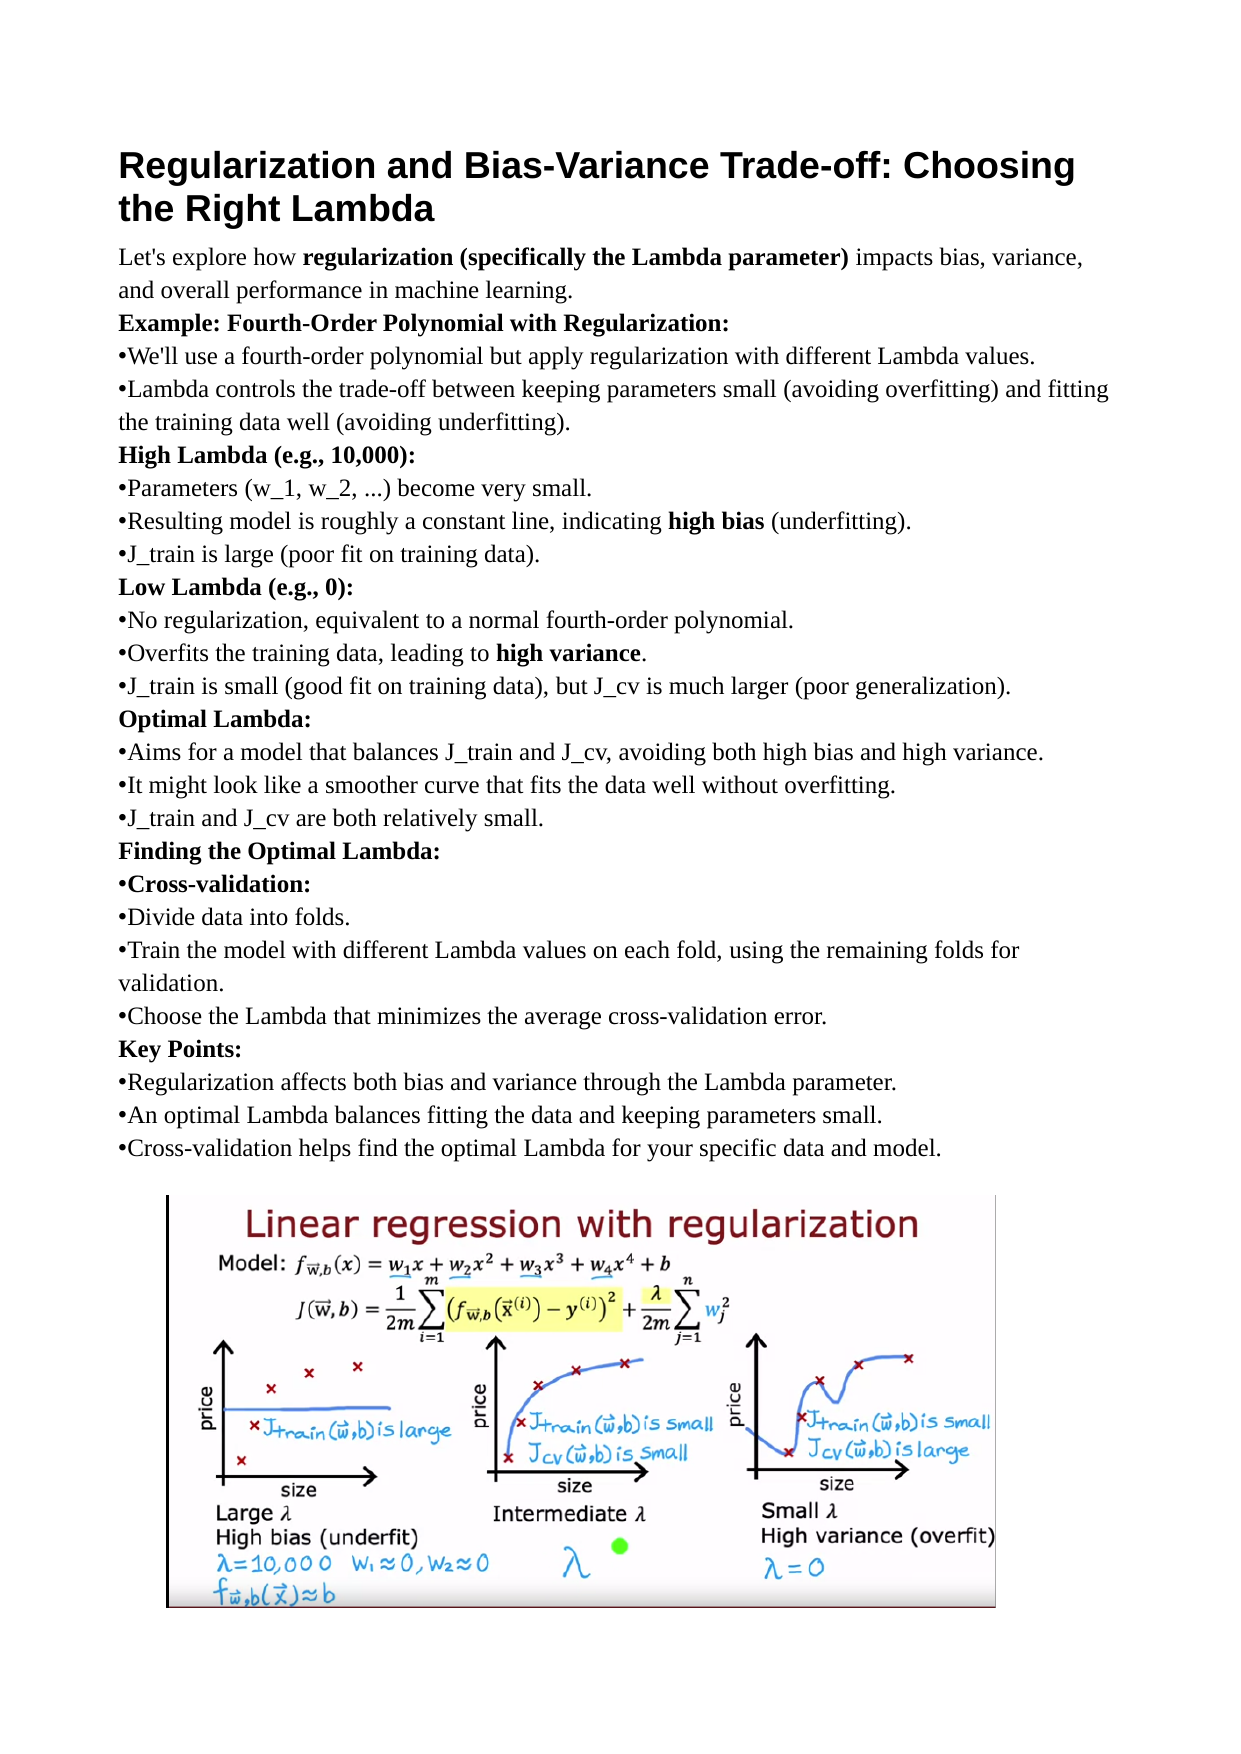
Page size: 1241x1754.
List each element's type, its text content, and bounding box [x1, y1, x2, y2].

list Regularization affects both bias and variance through the Lambda parameter. [118, 1067, 1122, 1096]
text High Lambda (e.g., 10,000): [118, 440, 1122, 469]
list Divide data into folds. [118, 902, 1122, 931]
list No regularization, equivalent to a normal fourth-order polynomial. [118, 605, 1122, 634]
list An optimal Lambda balances fitting the data and keeping parameters small. [118, 1100, 1122, 1129]
text Optimal Lambda: [118, 704, 1122, 733]
list Choose the Lambda that minimizes the average cross-validation error. [118, 1001, 1122, 1030]
text Key Points: [118, 1034, 1122, 1063]
subtitle Regularization and Bias-Variance Trade-off: Choosing the Right Lambda [118, 143, 1122, 229]
list Cross-validation helps find the optimal Lambda for your specific data and model. [118, 1133, 1122, 1162]
list Resulting model is roughly a constant line, indicating high bias (underfitting). [118, 506, 1122, 535]
text Let's explore how regularization (specifically the Lambda parameter) impacts bias, variance, and overall performance in machine learning. [118, 242, 1122, 304]
text Example: Fourth-Order Polynomial with Regularization: [118, 308, 1122, 337]
list It might look like a smoother curve that fits the data well without overfitting. [118, 770, 1122, 799]
list J_train and J_cv are both relatively small. [118, 803, 1122, 832]
list Lambda controls the trade-off between keeping parameters small (avoiding overfitting) and fitting the training data well (avoiding underfitting). [118, 374, 1122, 436]
list Parameters (w_1, w_2, ...) become very small. [118, 473, 1122, 502]
list J_train is small (good fit on training data), but J_cv is much larger (poor generalization). [118, 671, 1122, 700]
list J_train is large (poor fit on training data). [118, 539, 1122, 568]
list Cross-validation: [118, 869, 1122, 898]
list Train the model with different Lambda values on each fold, using the remaining folds for validation. [118, 935, 1122, 997]
list Overfits the training data, leading to high variance. [118, 638, 1122, 667]
list We'll use a fourth-order polynomial but apply regularization with different Lambda values. [118, 341, 1122, 370]
text Finding the Optimal Lambda: [118, 836, 1122, 865]
list Aims for a model that balances J_train and J_cv, avoiding both high bias and high variance. [118, 737, 1122, 766]
text Low Lambda (e.g., 0): [118, 572, 1122, 601]
picture [166, 1195, 996, 1608]
